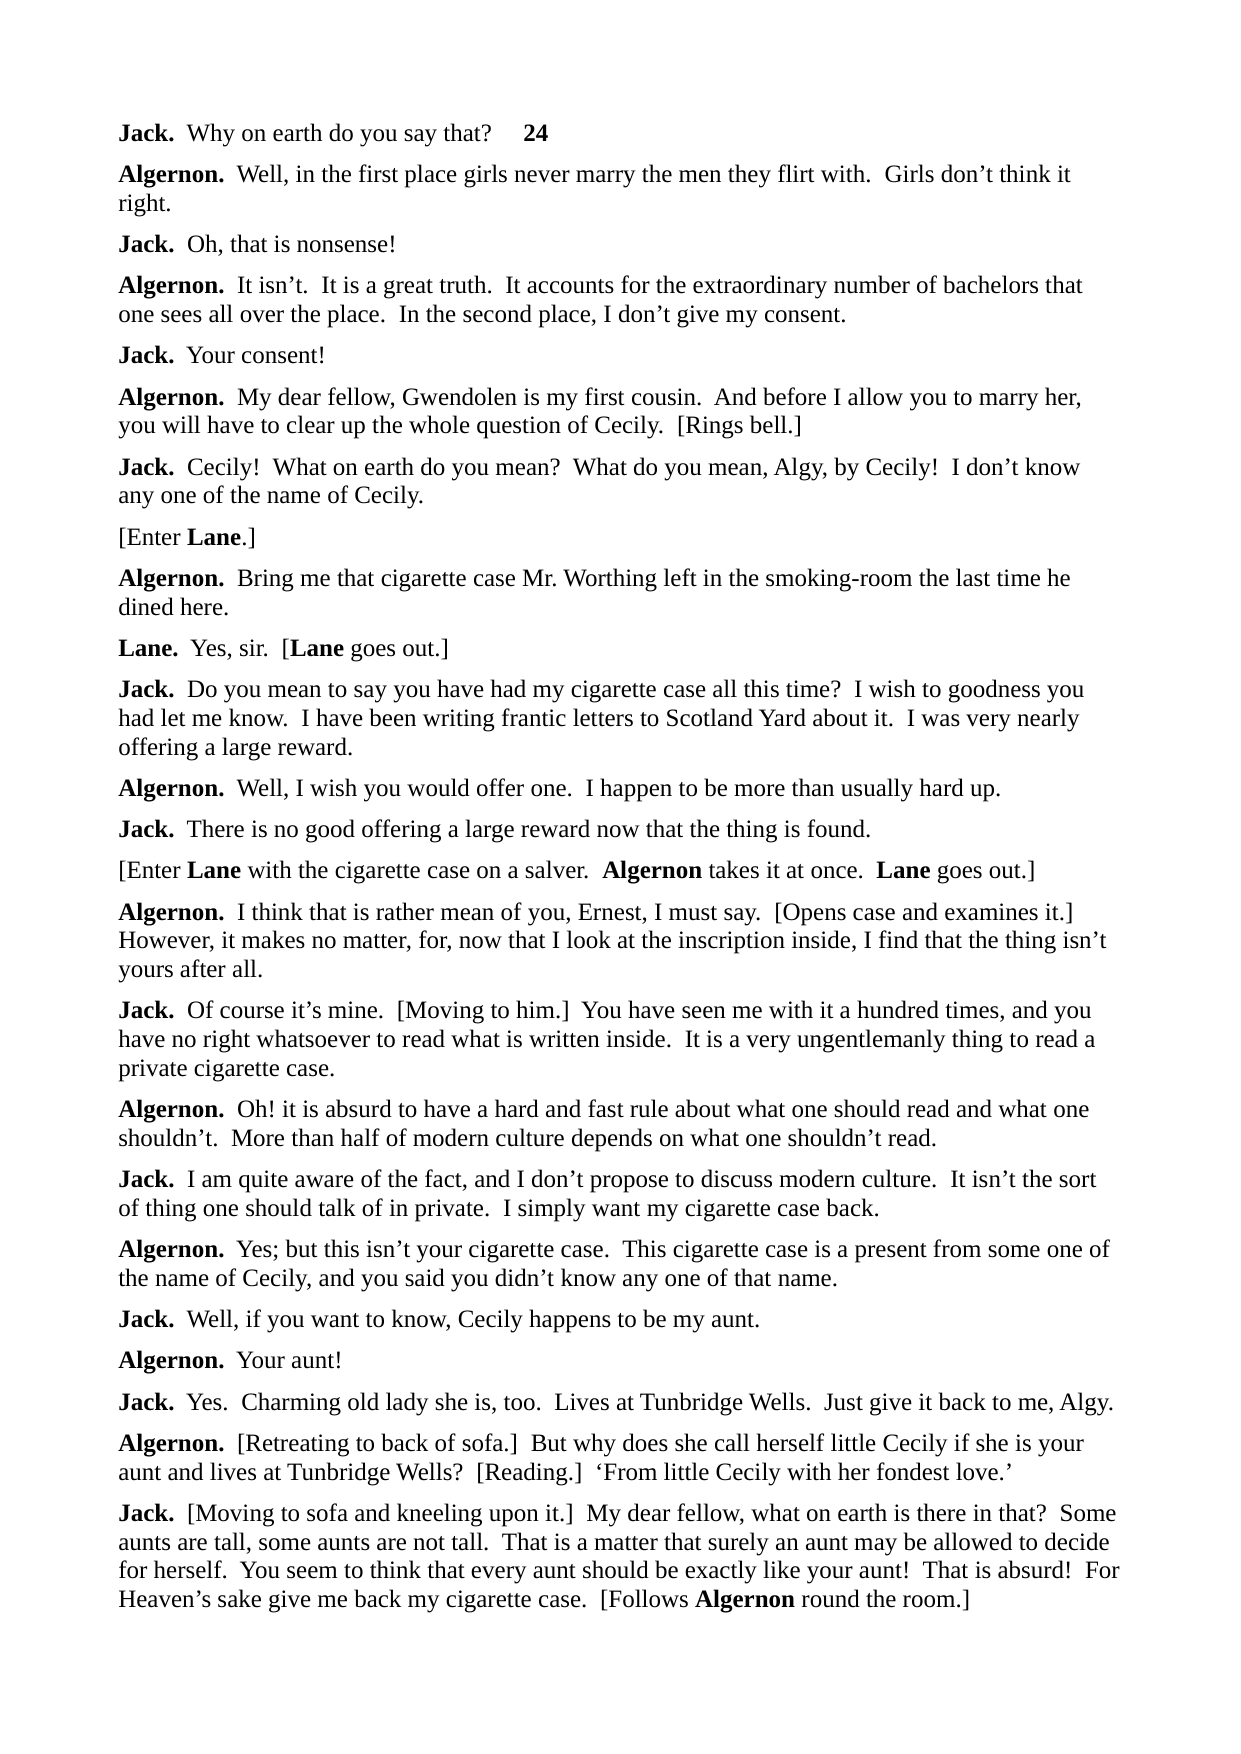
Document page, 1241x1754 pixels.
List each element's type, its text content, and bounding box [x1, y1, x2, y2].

text Algernon. Yes; but this isn’t your cigarette case. This cigarette case is a present from some one of the name of Cecily, and you said you didn’t know any one of that name. [118, 1234, 1122, 1292]
text Algernon. Bring me that cigarette case Mr. Worthing left in the smoking-room the last time he dined here. [118, 563, 1122, 621]
text Algernon. Well, in the first place girls never marry the men they flirt with. Girls don’t think it right. [118, 159, 1122, 217]
text Jack. There is no good offering a large reward now that the thing is found. [118, 814, 1122, 843]
text Lane. Yes, sir. [Lane goes out.] [118, 633, 1122, 662]
text Jack. Yes. Charming old lady she is, too. Lives at Tunbridge Wells. Just give it back to me, Algy. [118, 1387, 1122, 1416]
text Algernon. Oh! it is absurd to have a hard and fast rule about what one should read and what one shouldn’t. More than half of modern culture depends on what one shouldn’t read. [118, 1094, 1122, 1152]
text Jack. Your consent! [118, 341, 1122, 369]
text Algernon. Well, I wish you would offer one. I happen to be more than usually hard up. [118, 773, 1122, 802]
text Jack. Cecily! What on earth do you mean? What do you mean, Algy, by Cecily! I don’t know any one of the name of Cecily. [118, 452, 1122, 509]
text Algernon. I think that is rather mean of you, Ernest, I must say. [Opens case and examines it.] However, it makes no matter, for, now that I look at the inscription inside, I find that the thing isn’t yours after all. [118, 897, 1122, 983]
text Jack. Do you mean to say you have had my cigarette case all this time? I wish to goodness you had let me know. I have been writing frantic letters to Scotland Yard about it. I was very nearly offering a large reward. [118, 674, 1122, 761]
text Jack. Of course it’s mine. [Moving to him.] You have seen me with it a hundred times, and you have no right whatsoever to read what is written inside. It is a very ungentlemanly thing to read a private cigarette case. [118, 996, 1122, 1082]
text Jack. I am quite aware of the fact, and I don’t propose to discuss modern culture. It isn’t the sort of thing one should talk of in private. I simply want my cigarette case back. [118, 1164, 1122, 1222]
text Algernon. Your aunt! [118, 1346, 1122, 1374]
text Algernon. [Retreating to back of sofa.] But why does she call herself little Cecily if she is your aunt and lives at Tunbridge Wells? [Reading.] ‘From little Cecily with her fondest love.’ [118, 1428, 1122, 1486]
text Algernon. My dear fellow, Gwendolen is my first cousin. And before I allow you to marry her, you will have to clear up the whole question of Cecily. [Rings bell.] [118, 382, 1122, 439]
text [Enter Lane.] [118, 522, 1122, 551]
text Jack. Oh, that is nonsense! [118, 229, 1122, 258]
text Jack. Well, if you want to know, Cecily happens to be my aunt. [118, 1304, 1122, 1333]
text Jack. Why on earth do you say that? 24 [118, 118, 1122, 147]
text Jack. [Moving to sofa and kneeling upon it.] My dear fellow, what on earth is there in that? Some aunts are tall, some aunts are not tall. That is a matter that surely an aunt may be allowed to decide for herself. You seem to think that every aunt should be exactly like your aunt! That is absurd! For Heaven’s sake give me back my cigarette case. [Follows Algernon round the room.] [118, 1498, 1122, 1613]
text [Enter Lane with the cigarette case on a salver. Algernon takes it at once. Lane goes out.] [118, 856, 1122, 884]
text Algernon. It isn’t. It is a great truth. It accounts for the extraordinary number of bachelors that one sees all over the place. In the second place, I don’t give my consent. [118, 271, 1122, 328]
